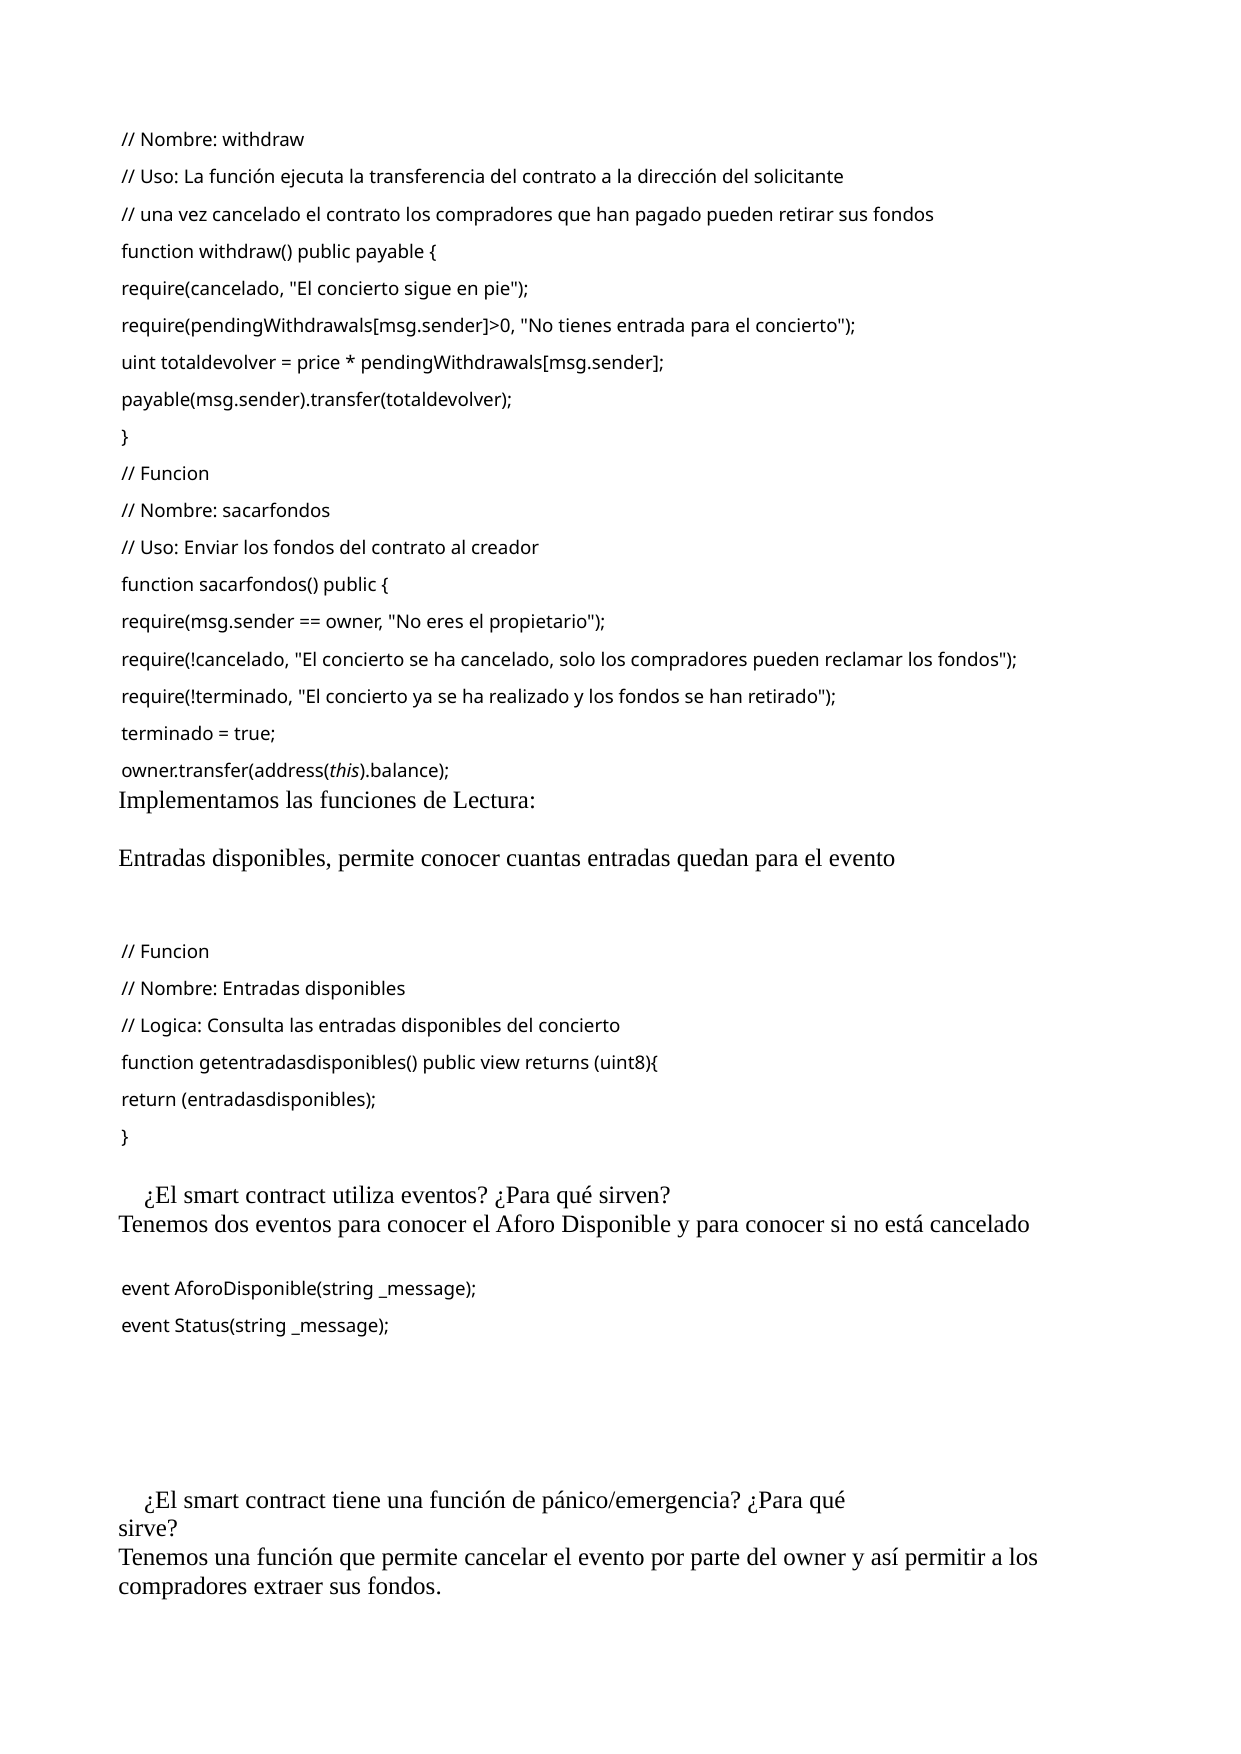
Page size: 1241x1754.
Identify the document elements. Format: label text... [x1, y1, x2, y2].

table_cell // Nombre: sacarfondos [118, 489, 1122, 526]
table_cell // Uso: Enviar los fondos del contrato al creador [118, 526, 1122, 563]
table_cell event Status(string _message); [118, 1304, 868, 1341]
table_cell require(msg.sender == owner, "No eres el propietario"); [118, 600, 1122, 637]
text Tenemos dos eventos para conocer el Aforo Disponible y para conocer si no está cancelado [118, 1209, 1122, 1238]
table_cell // Uso: La función ejecuta la transferencia del contrato a la dirección del solicitante [118, 155, 1122, 192]
table_cell uint totaldevolver = price * pendingWithdrawals[msg.sender]; [118, 341, 1122, 378]
table_cell // Nombre: withdraw [118, 118, 1122, 155]
table_header // Funcion [118, 929, 1122, 966]
table_cell } [118, 415, 1122, 452]
table_cell // una vez cancelado el contrato los compradores que han pagado pueden retirar sus fondos [118, 192, 1122, 229]
table_cell // Logica: Consulta las entradas disponibles del concierto [118, 1004, 1122, 1041]
text  ¿El smart contract tiene una función de pánico/emergencia? ¿Para qué sirve? [118, 1456, 1122, 1542]
table_cell require(!cancelado, "El concierto se ha cancelado, solo los compradores pueden reclamar los fondos"); [118, 637, 1122, 674]
table_cell require(!terminado, "El concierto ya se ha realizado y los fondos se han retirado"); [118, 674, 1122, 711]
table_cell // Funcion [118, 452, 1122, 489]
text Implementamos las funciones de Lectura: [118, 786, 1122, 814]
table_cell function sacarfondos() public { [118, 563, 1122, 600]
text  ¿El smart contract utiliza eventos? ¿Para qué sirven? [118, 1152, 1122, 1209]
table_cell terminado = true; [118, 711, 1122, 748]
table_cell // Nombre: Entradas disponibles [118, 966, 1122, 1003]
table_cell owner.transfer(address(this).balance); [118, 749, 1122, 786]
table_cell payable(msg.sender).transfer(totaldevolver); [118, 378, 1122, 415]
table_cell return (entradasdisponibles); [118, 1078, 1122, 1115]
table_cell } [118, 1115, 1122, 1152]
text Entradas disponibles, permite conocer cuantas entradas quedan para el evento [118, 843, 1122, 872]
table_cell require(pendingWithdrawals[msg.sender]>0, "No tienes entrada para el concierto"); [118, 304, 1122, 341]
text Tenemos una función que permite cancelar el evento por parte del owner y así permitir a los compradores extraer sus fondos. [118, 1542, 1122, 1600]
table_cell require(cancelado, "El concierto sigue en pie"); [118, 266, 1122, 303]
table_cell function getentradasdisponibles() public view returns (uint8){ [118, 1041, 1122, 1078]
table_header event AforoDisponible(string _message); [118, 1267, 868, 1304]
table_cell function withdraw() public payable { [118, 229, 1122, 266]
